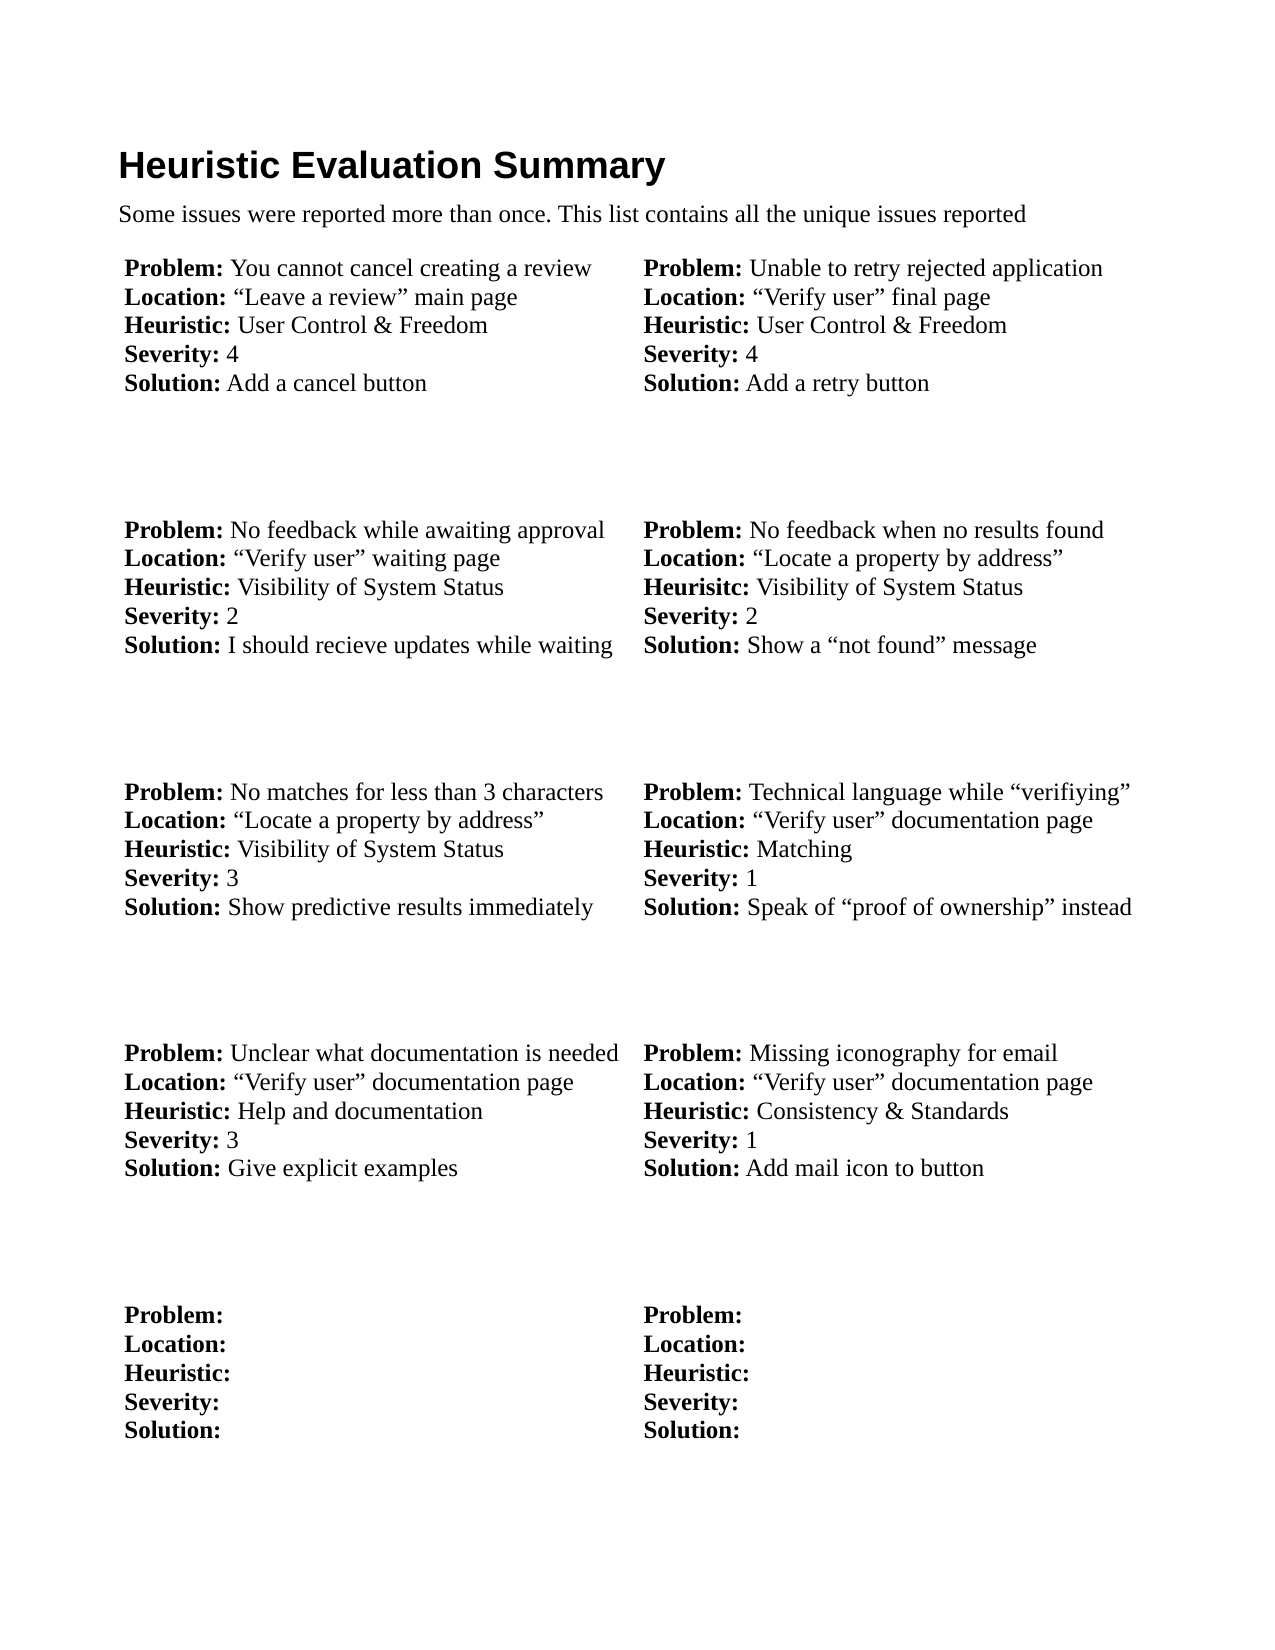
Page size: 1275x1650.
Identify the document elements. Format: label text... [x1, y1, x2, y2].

text Some issues were reported more than once. This list contains all the unique issues reported [118, 199, 1157, 228]
table_cell Problem: No feedback while awaiting approval Location: “Verify user” waiting page Heuristic: Visibility of System Status Severity: 2 Solution: I should recieve updates while waiting [118, 456, 637, 717]
table_cell Problem: Technical language while “verifiying” Location: “Verify user” documentation page Heuristic: Matching Severity: 1 Solution: Speak of “proof of ownership” instead [638, 718, 1157, 979]
table_header Problem: You cannot cancel creating a review Location: “Leave a review” main page Heuristic: User Control & Freedom Severity: 4 Solution: Add a cancel button [118, 247, 637, 456]
table_header Problem: Unable to retry rejected application Location: “Verify user” final page Heuristic: User Control & Freedom Severity: 4 Solution: Add a retry button [638, 247, 1157, 456]
table_cell Problem: No matches for less than 3 characters Location: “Locate a property by address” Heuristic: Visibility of System Status Severity: 3 Solution: Show predictive results immediately [118, 718, 637, 979]
subtitle Heuristic Evaluation Summary [118, 143, 1157, 187]
table_cell Problem: Location: Heuristic: Severity: Solution: [118, 1241, 637, 1503]
table_cell Problem: Location: Heuristic: Severity: Solution: [638, 1241, 1157, 1503]
table_cell Problem: Unclear what documentation is needed Location: “Verify user” documentation page Heuristic: Help and documentation Severity: 3 Solution: Give explicit examples [118, 979, 637, 1241]
table_cell Problem: No feedback when no results found Location: “Locate a property by address” Heurisitc: Visibility of System Status Severity: 2 Solution: Show a “not found” message [638, 456, 1157, 717]
table_cell Problem: Missing iconography for email Location: “Verify user” documentation page Heuristic: Consistency & Standards Severity: 1 Solution: Add mail icon to button [638, 979, 1157, 1241]
